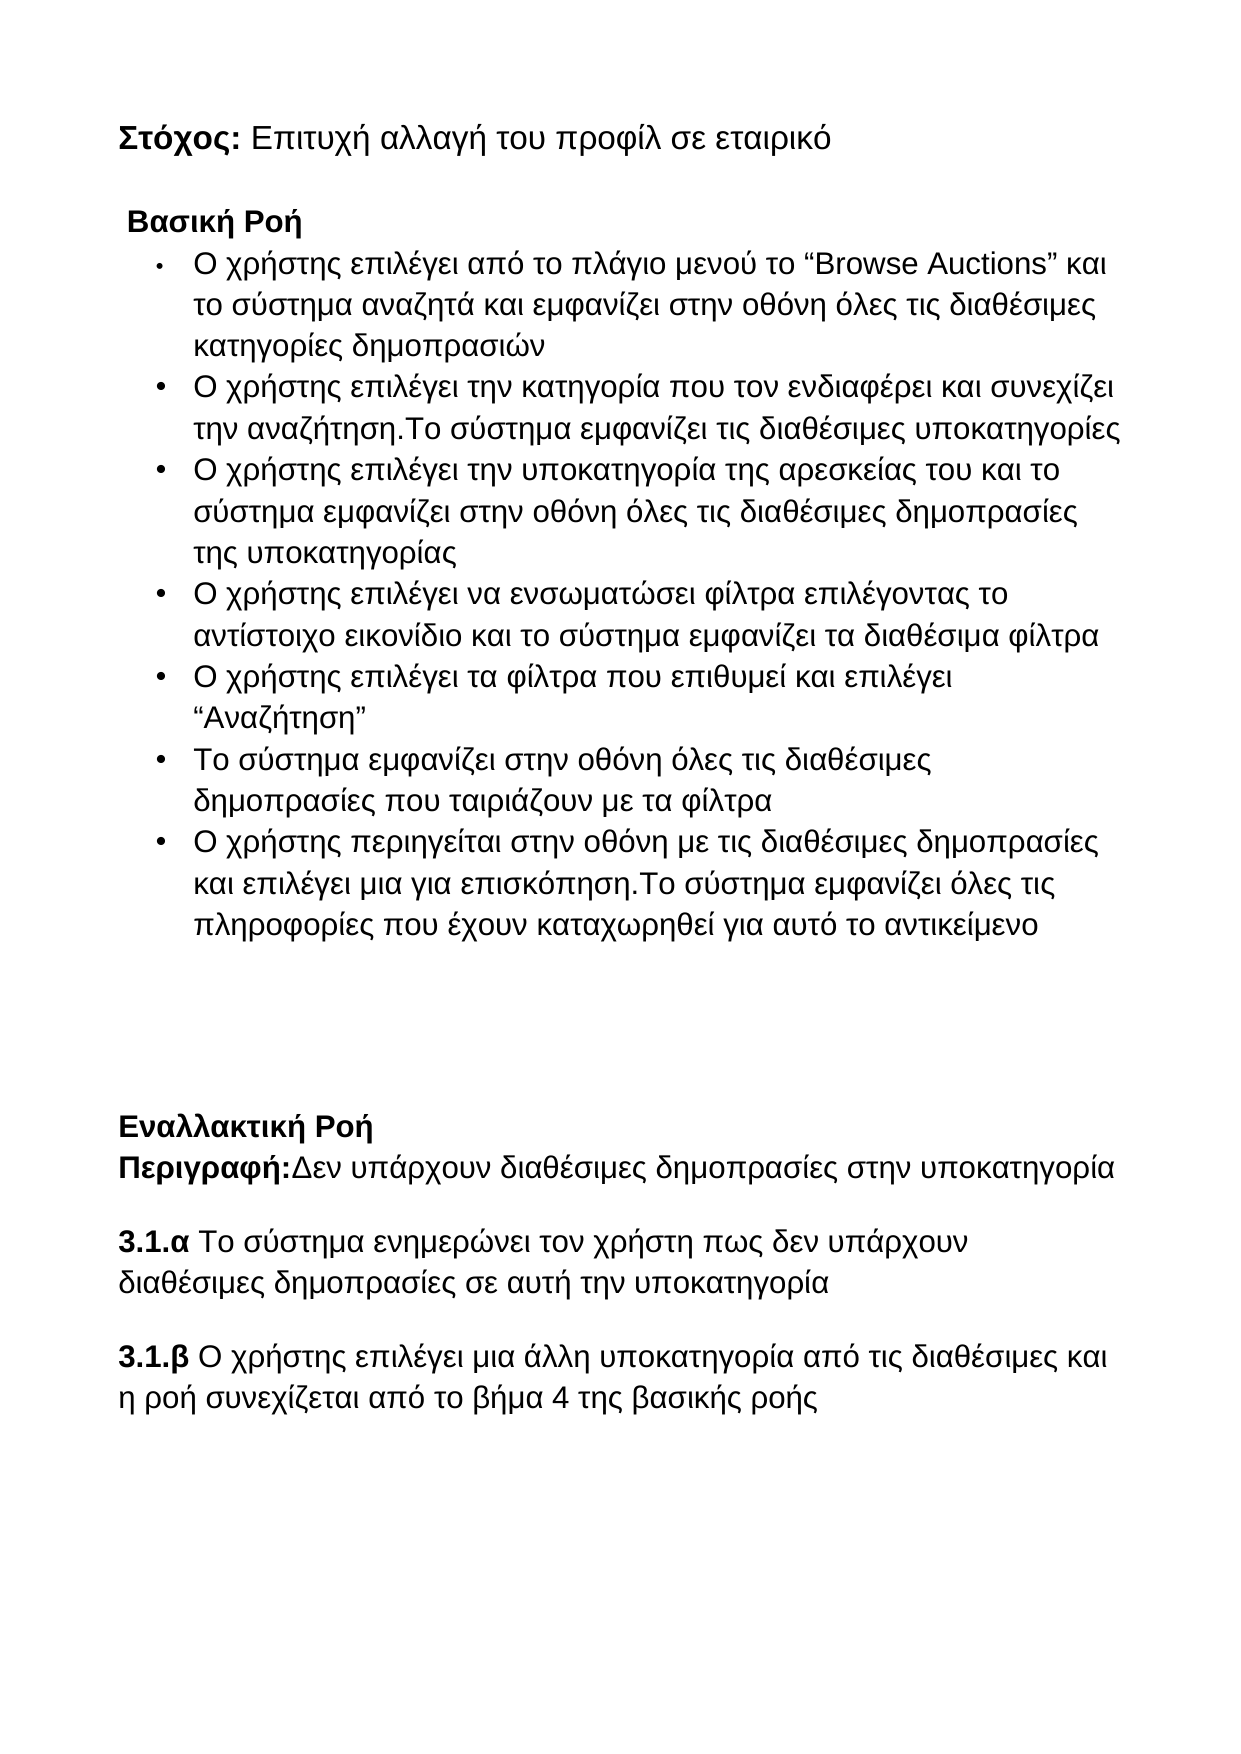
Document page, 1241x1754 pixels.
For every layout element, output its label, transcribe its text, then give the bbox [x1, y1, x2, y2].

list Ο χρήστης επιλέγει να ενσωματώσει φίλτρα επιλέγοντας το αντίστοιχο εικονίδιο και το σύστημα εμφανίζει τα διαθέσιμα φίλτρα [156, 575, 1122, 653]
list O χρήστης επιλέγει από το πλάγιο μενού το “Browse Auctions” και το σύστημα αναζητά και εμφανίζει στην οθόνη όλες τις διαθέσιμες κατηγορίες δημοπρασιών [156, 245, 1122, 363]
list Το σύστημα εμφανίζει στην οθόνη όλες τις διαθέσιμες δημοπρασίες που ταιριάζουν με τα φίλτρα [156, 741, 1122, 818]
text Εναλλακτική Ροή [118, 1108, 1122, 1144]
text 3.1.β Ο χρήστης επιλέγει μια άλλη υποκατηγορία από τις διαθέσιμες και η ροή συνεχίζεται από το βήμα 4 της βασικής ροής [118, 1338, 1122, 1415]
text 3.1.α Το σύστημα ενημερώνει τον χρήστη πως δεν υπάρχουν διαθέσιμες δημοπρασίες σε αυτή την υποκατηγορία [118, 1223, 1122, 1300]
text Στόχος: Επιτυχή αλλαγή του προφίλ σε εταιρικό [118, 118, 1122, 157]
list Ο χρήστης επιλέγει τα φίλτρα που επιθυμεί και επιλέγει “Αναζήτηση” [156, 658, 1122, 735]
list Ο χρήστης επιλέγει την υποκατηγορία της αρεσκείας του και το σύστημα εμφανίζει στην οθόνη όλες τις διαθέσιμες δημοπρασίες της υποκατηγορίας [156, 451, 1122, 570]
list Ο χρήστης περιηγείται στην οθόνη με τις διαθέσιμες δημοπρασίες και επιλέγει μια για επισκόπηση.Το σύστημα εμφανίζει όλες τις πληροφορίες που έχουν καταχωρηθεί για αυτό το αντικείμενο [156, 823, 1122, 942]
list Ο χρήστης επιλέγει την κατηγορία που τον ενδιαφέρει και συνεχίζει την αναζήτηση.Tο σύστημα εμφανίζει τις διαθέσιμες υποκατηγορίες [156, 368, 1122, 446]
text Βασική Ροή [118, 203, 1122, 239]
text Περιγραφή:Δεν υπάρχουν διαθέσιμες δημοπρασίες στην υποκατηγορία [118, 1149, 1122, 1185]
